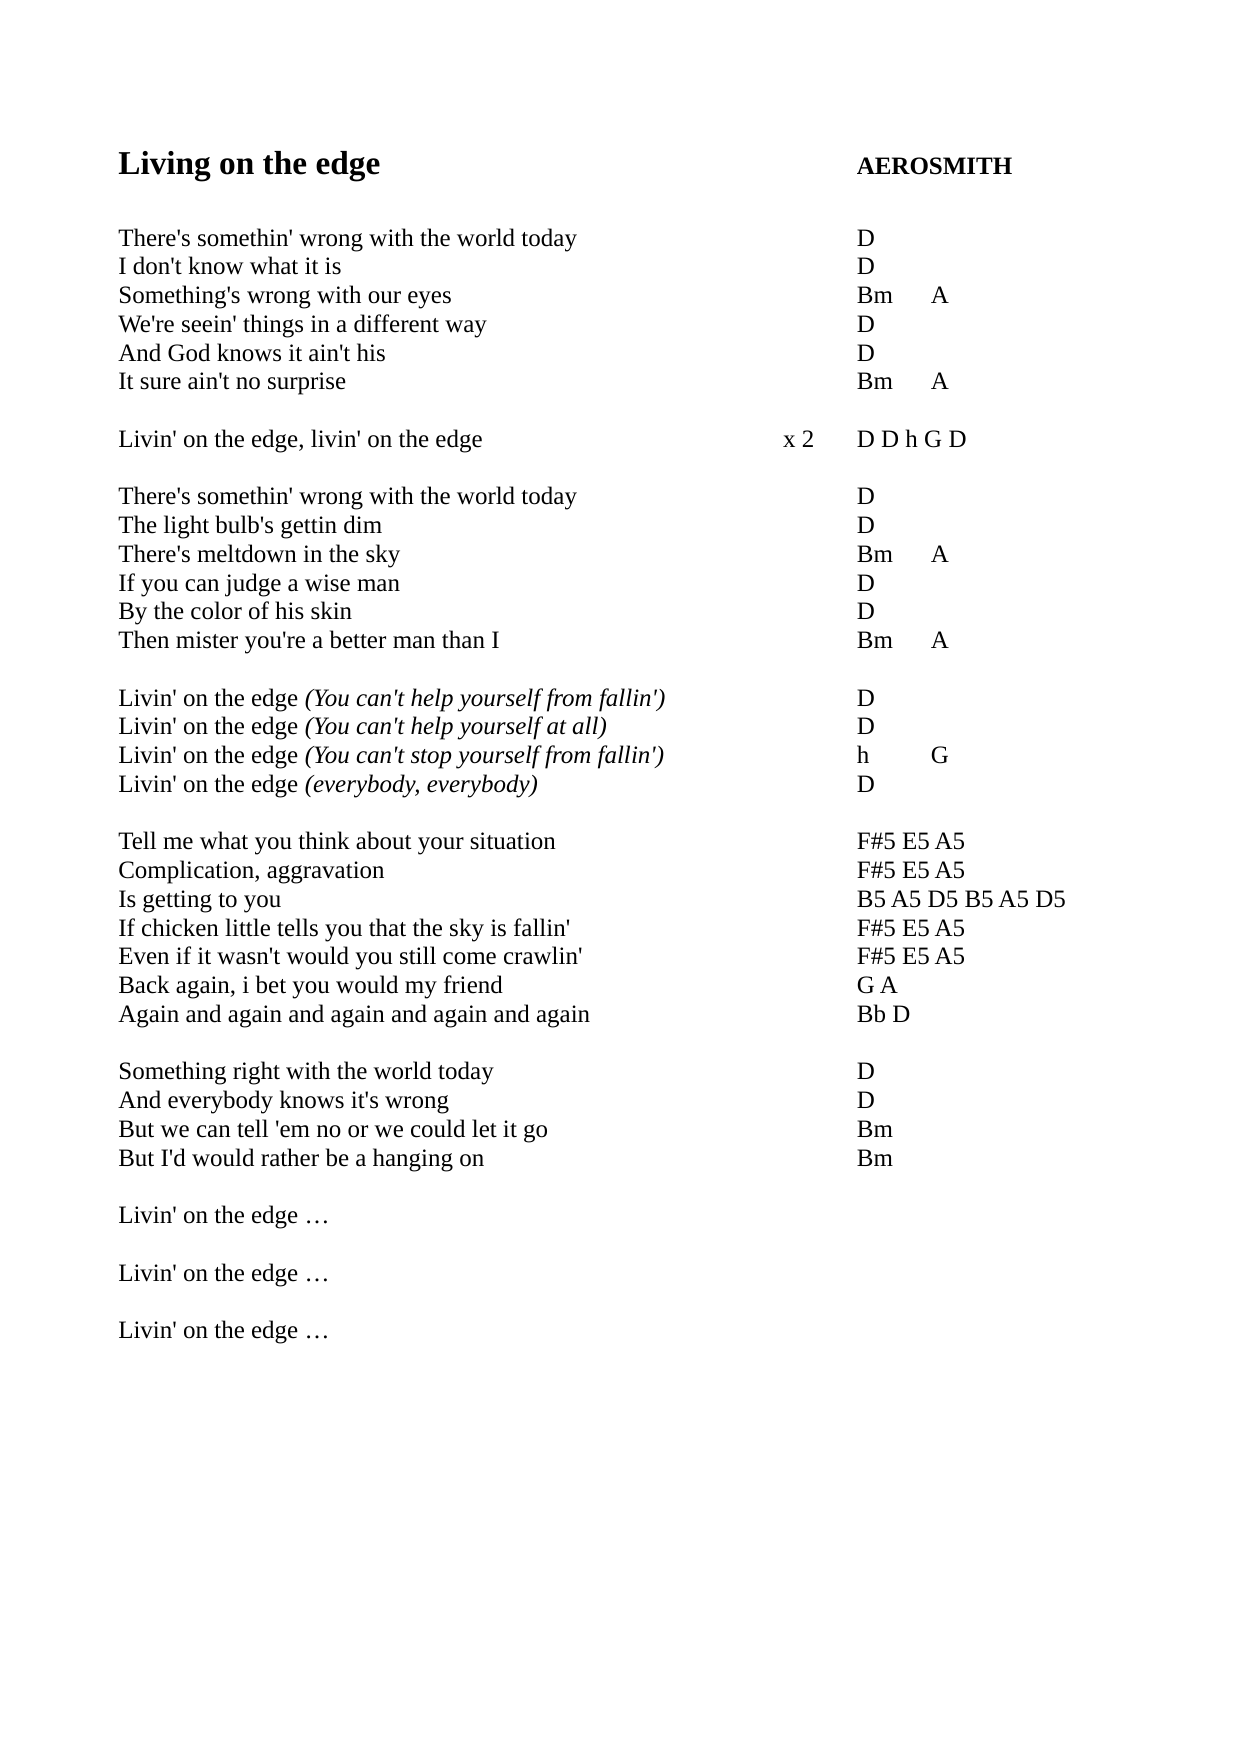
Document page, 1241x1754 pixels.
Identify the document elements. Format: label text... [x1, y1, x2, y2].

subtitle Living on the edge AEROSMITH [118, 143, 1122, 181]
text If you can judge a wise man D By the color of his skin D Then mister you're a better man than I Bm A [118, 568, 1122, 654]
text Something right with the world today D And everybody knows it's wrong D But we can tell 'em no or we could let it go Bm But I'd would rather be a hanging on Bm [118, 1056, 1122, 1171]
text There's somethin' wrong with the world today D The light bulb's gettin dim D There's meltdown in the sky Bm A [118, 481, 1122, 568]
text Livin' on the edge, livin' on the edge x 2 D D h G D [118, 424, 1122, 453]
text Livin' on the edge … [118, 1200, 1122, 1229]
text Livin' on the edge … [118, 1315, 1122, 1344]
text Livin' on the edge (You can't help yourself from fallin') D Livin' on the edge (You can't help yourself at all) D Livin' on the edge (You can't stop yourself from fallin') h G Livin' on the edge (everybody, everybody) D [118, 683, 1122, 798]
text Livin' on the edge … [118, 1258, 1122, 1286]
text We're seein' things in a different way D And God knows it ain't his D It sure ain't no surprise Bm A [118, 309, 1122, 395]
text There's somethin' wrong with the world today D I don't know what it is D Something's wrong with our eyes Bm A [118, 223, 1122, 309]
text Tell me what you think about your situation F#5 E5 A5 Complication, aggravation F#5 E5 A5 [118, 826, 1122, 884]
text If chicken little tells you that the sky is fallin' F#5 E5 A5 Even if it wasn't would you still come crawlin' F#5 E5 A5 Back again, i bet you would my friend G A Again and again and again and again and again Bb D [118, 913, 1122, 1028]
text Is getting to you B5 A5 D5 B5 A5 D5 [118, 884, 1122, 913]
